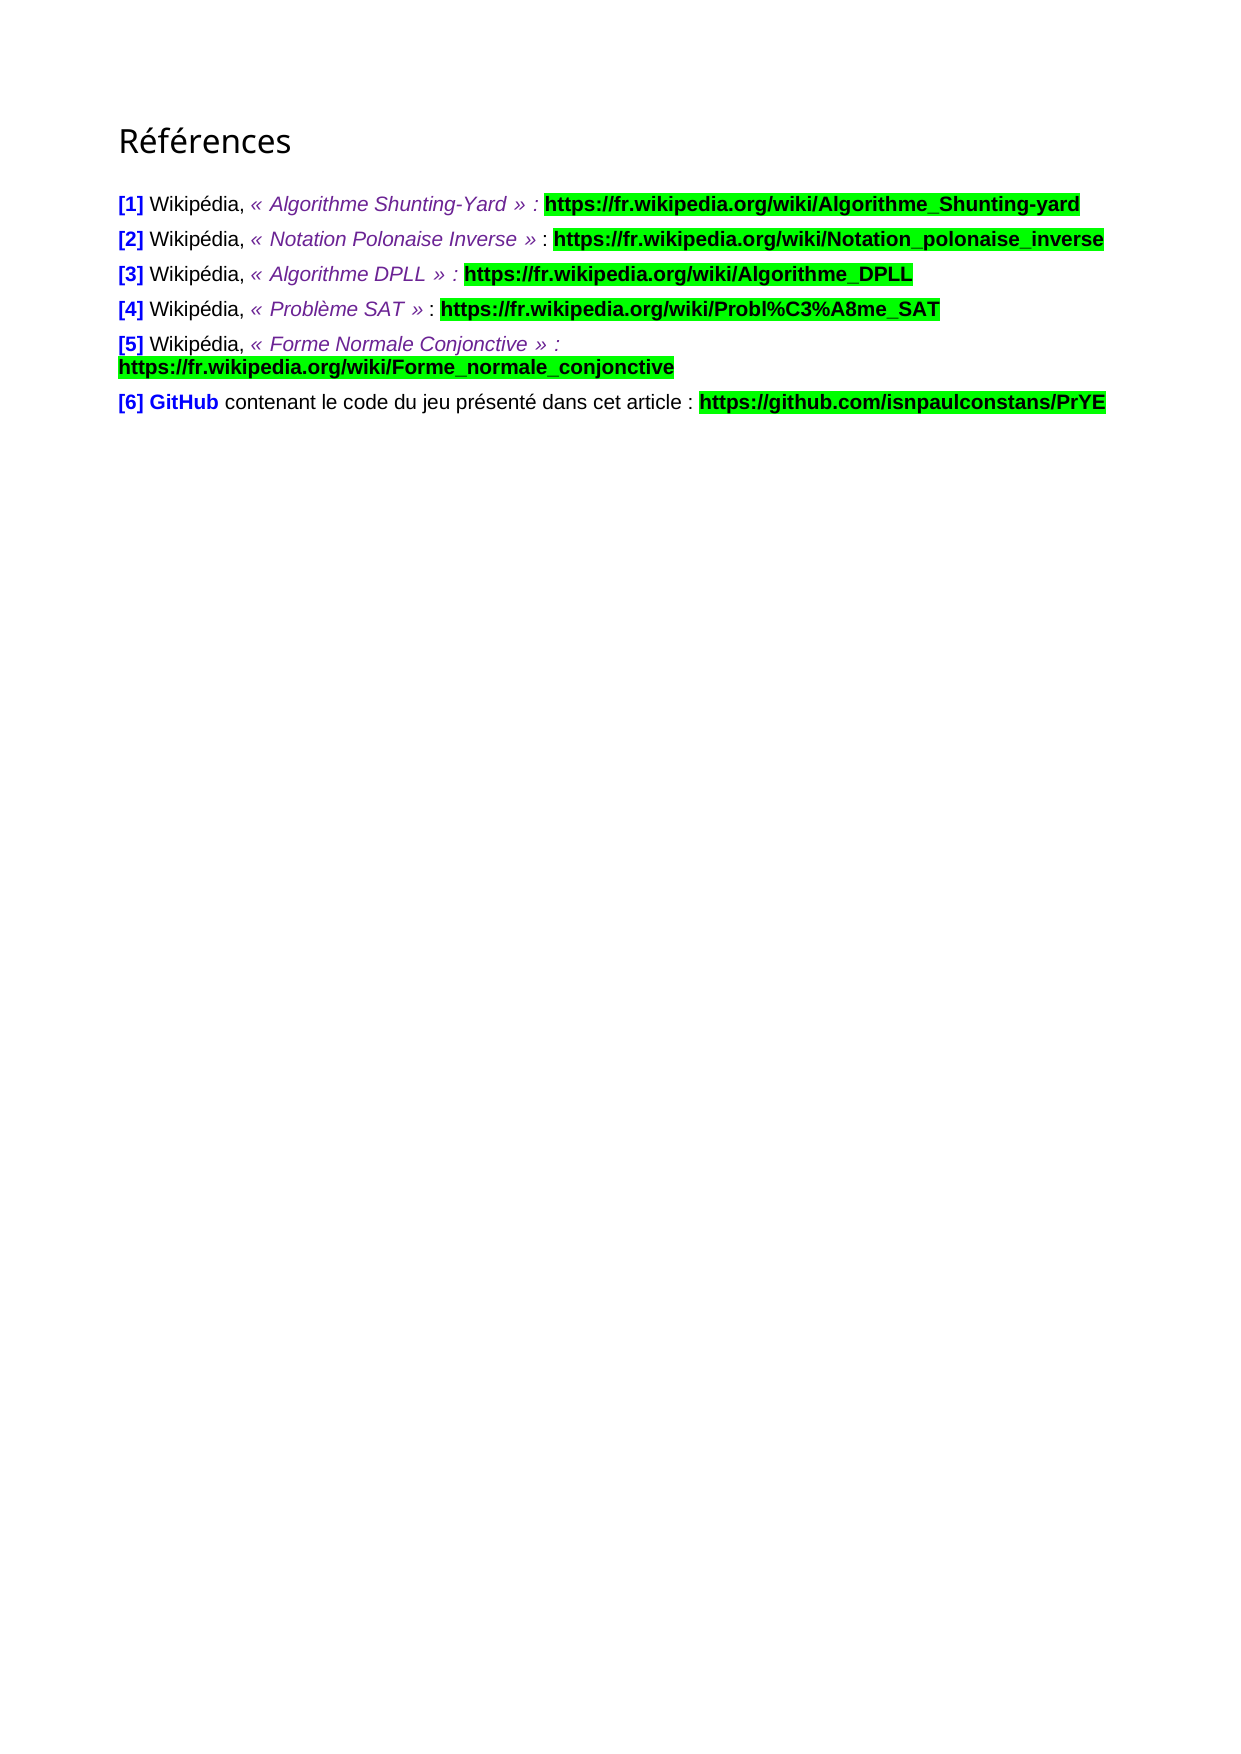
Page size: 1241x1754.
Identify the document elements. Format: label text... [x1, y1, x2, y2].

subtitle Références [118, 118, 1122, 163]
text [5] Wikipédia, « Forme Normale Conjonctive » : https://fr.wikipedia.org/wiki/Forme_normale_conjonctive [118, 333, 1122, 379]
text [4] Wikipédia, « Problème SAT » : https://fr.wikipedia.org/wiki/Probl%C3%A8me_SAT [118, 298, 440, 321]
text [3] Wikipédia, « Algorithme DPLL » : https://fr.wikipedia.org/wiki/Algorithme_DPLL [913, 263, 1122, 286]
text [3] Wikipédia, « Algorithme DPLL » : https://fr.wikipedia.org/wiki/Algorithme_DPLL [118, 263, 464, 286]
text [1] Wikipédia, « Algorithme Shunting-Yard » : https://fr.wikipedia.org/wiki/Algorithme_Shunting-yard [118, 193, 544, 216]
text [4] Wikipédia, « Problème SAT » : https://fr.wikipedia.org/wiki/Probl%C3%A8me_SAT [940, 298, 1122, 321]
text [2] Wikipédia, « Notation Polonaise Inverse » : https://fr.wikipedia.org/wiki/Notation_polonaise_inverse [118, 228, 553, 251]
text [6] GitHub contenant le code du jeu présenté dans cet article : https://github.com/isnpaulconstans/PrYE [118, 391, 699, 414]
